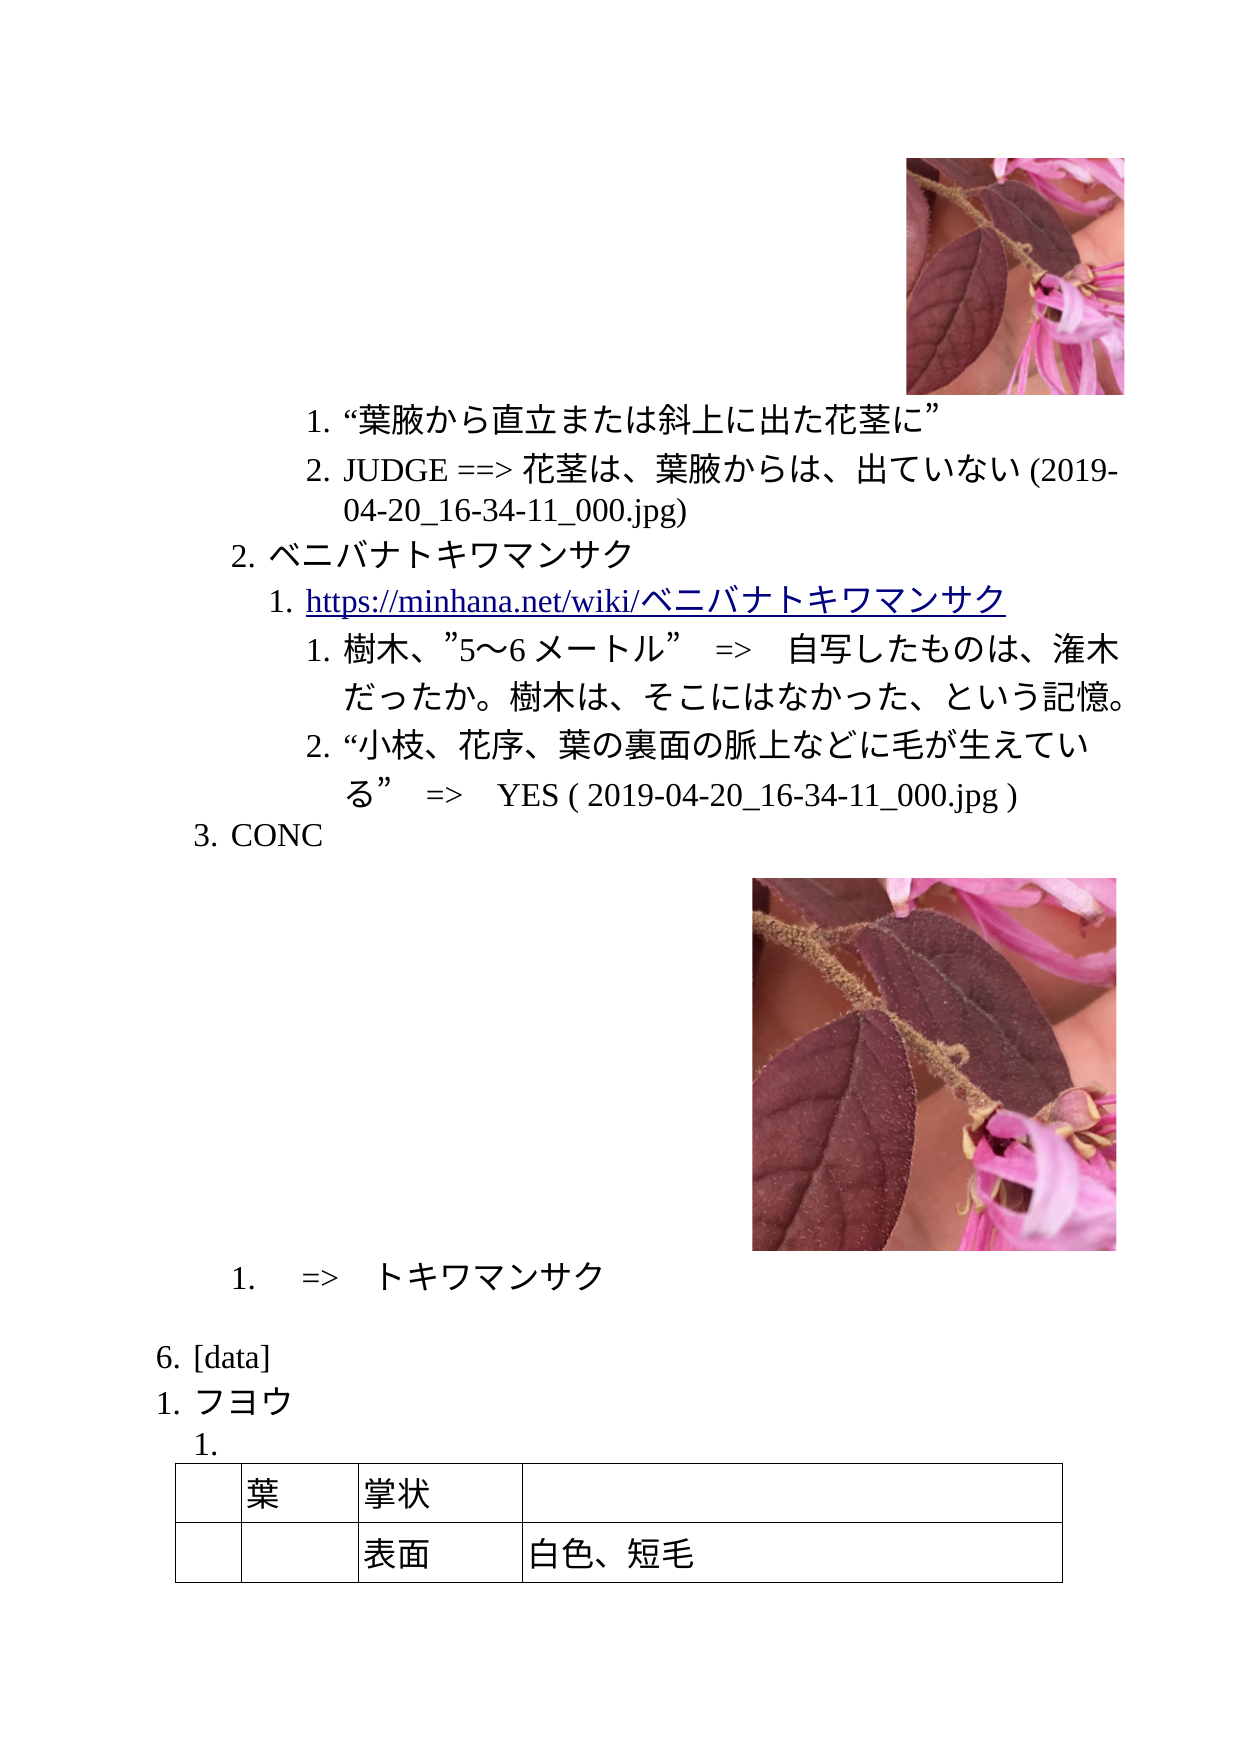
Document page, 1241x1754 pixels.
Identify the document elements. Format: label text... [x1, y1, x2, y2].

table_cell 表面 [359, 1523, 522, 1582]
table_cell 白色、短毛 [523, 1523, 1062, 1582]
list “葉腋から直立または斜上に出た花茎に” [306, 118, 1122, 442]
table_header 掌状 [359, 1464, 522, 1522]
table_cell [242, 1523, 358, 1582]
table_header 葉 [242, 1464, 358, 1522]
list フヨウ [156, 1376, 1122, 1424]
list https://minhana.net/wiki/ベニバナトキワマンサク [268, 577, 1122, 623]
list ベニバナトキワマンサク [231, 529, 1122, 577]
list [data] [156, 1337, 1122, 1376]
list => トキワマンサク [231, 854, 1122, 1299]
list CONC [193, 816, 1122, 854]
list JUDGE ==> 花茎は、葉腋からは、出ていない (2019-04-20_16-34-11_000.jpg) [306, 442, 1122, 529]
picture [906, 158, 1125, 395]
table_header [176, 1464, 241, 1522]
picture [752, 878, 1117, 1251]
list “小枝、花序、葉の裏面の脈上などに毛が生えている” => YES ( 2019-04-20_16-34-11_000.jpg ) [306, 719, 1122, 816]
table_cell [176, 1523, 241, 1582]
list 樹木、”5～6メートル” => 自写したものは、潅木だったか。樹木は、そこにはなかった、という記憶。 [306, 623, 1122, 719]
table_header [523, 1464, 1062, 1522]
